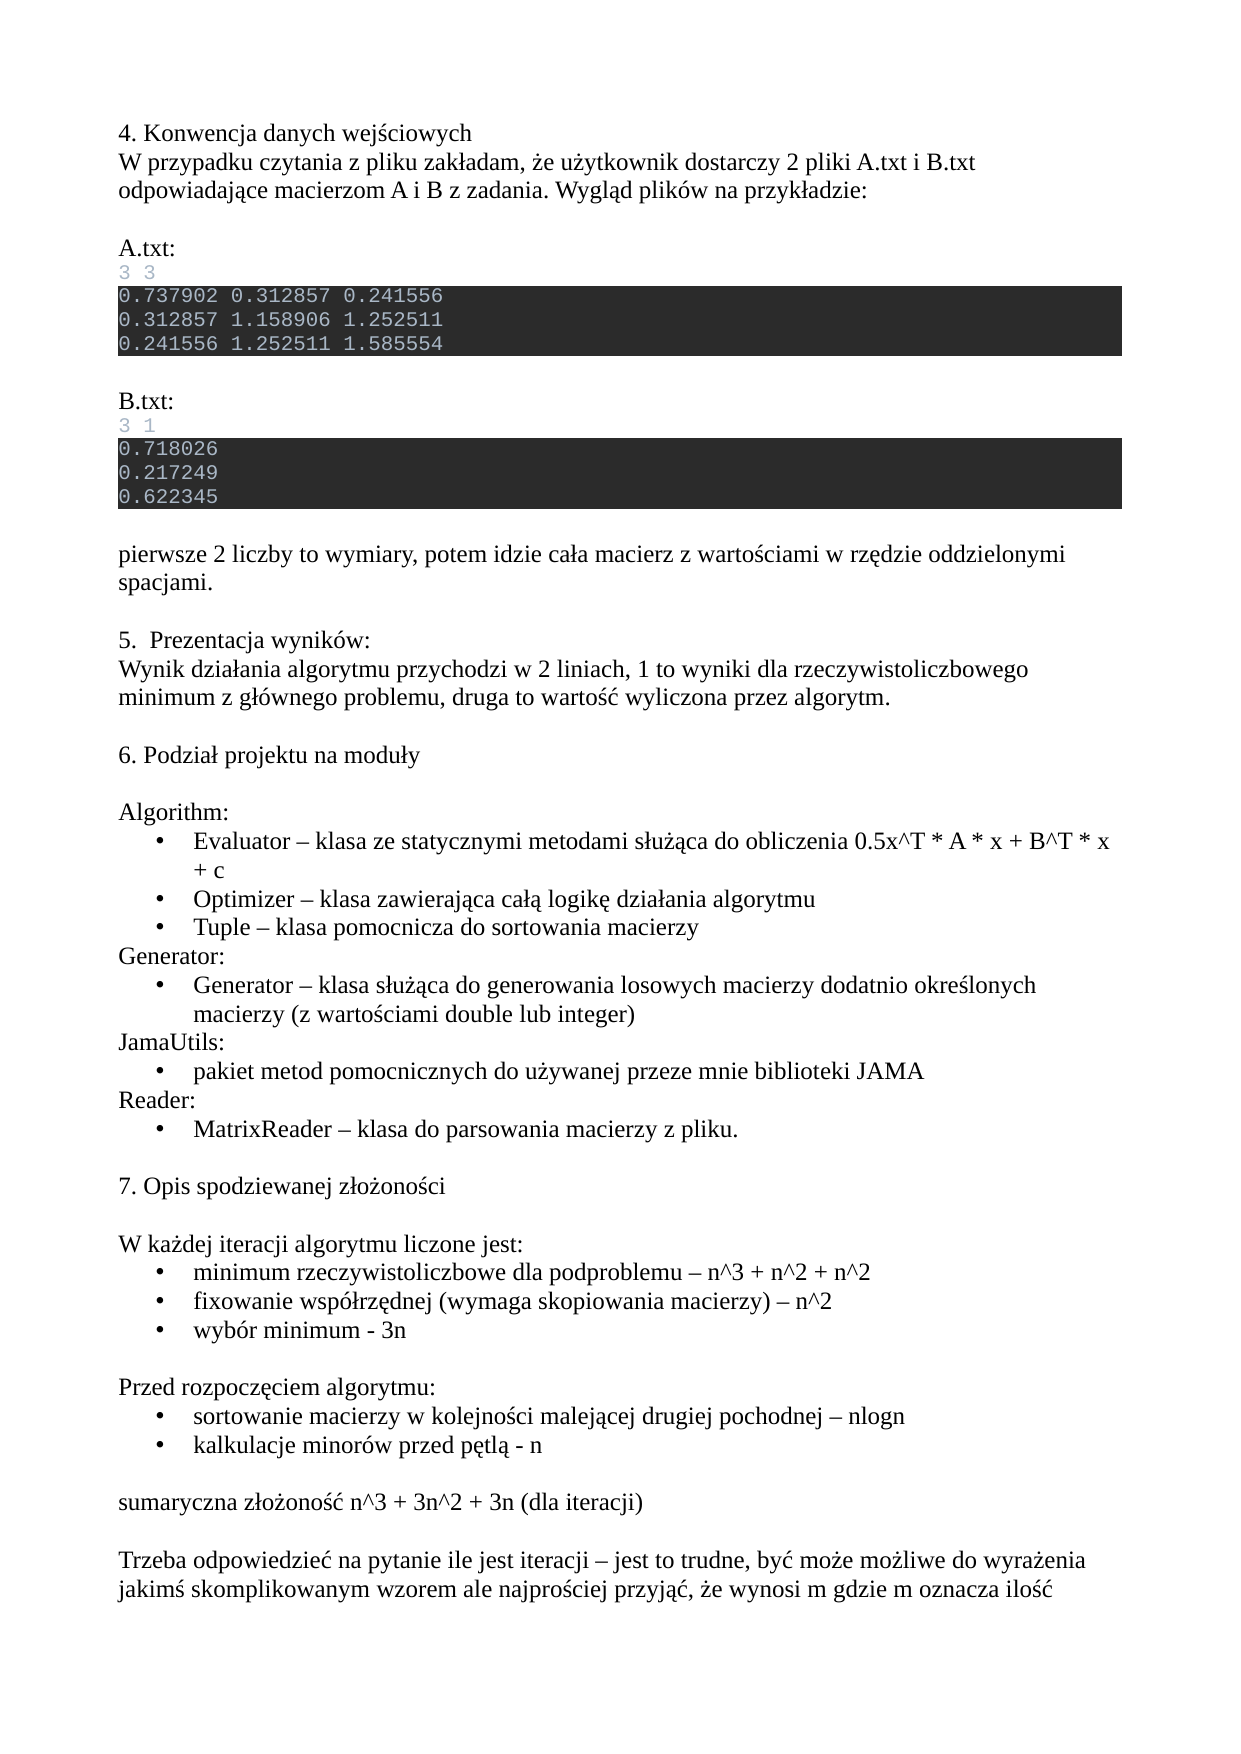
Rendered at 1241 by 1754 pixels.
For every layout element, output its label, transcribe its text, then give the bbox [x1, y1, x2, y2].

text 0.241556 1.252511 1.585554 [118, 333, 1122, 356]
list minimum rzeczywistoliczbowe dla podproblemu – n^3 + n^2 + n^2 [156, 1257, 1122, 1286]
list sortowanie macierzy w kolejności malejącej drugiej pochodnej – nlogn [156, 1401, 1122, 1430]
text 0.217249 [118, 462, 1122, 486]
text pierwsze 2 liczby to wymiary, potem idzie cała macierz z wartościami w rzędzie oddzielonymi spacjami. [118, 539, 1122, 596]
text B.txt: [118, 386, 1122, 415]
text 4. Konwencja danych wejściowych W przypadku czytania z pliku zakładam, że użytkownik dostarczy 2 pliki A.txt i B.txt odpowiadające macierzom A i B z zadania. Wygląd plików na przykładzie: [118, 118, 1122, 204]
text 0.718026 [118, 438, 1122, 462]
text 0.737902 0.312857 0.241556 [118, 286, 1122, 309]
list Evaluator – klasa ze statycznymi metodami służąca do obliczenia 0.5x^T * A * x + B^T * x + c [156, 826, 1122, 884]
text 6. Podział projektu na moduły [118, 740, 1122, 769]
text sumaryczna złożoność n^3 + 3n^2 + 3n (dla iteracji) [118, 1487, 1122, 1516]
text 3 3 [118, 262, 1122, 286]
list Generator – klasa służąca do generowania losowych macierzy dodatnio określonych macierzy (z wartościami double lub integer) [156, 970, 1122, 1027]
text 0.622345 [118, 486, 1122, 509]
list wybór minimum - 3n [156, 1315, 1122, 1344]
list MatrixReader – klasa do parsowania macierzy z pliku. [156, 1114, 1122, 1142]
text Reader: [118, 1085, 1122, 1114]
text 7. Opis spodziewanej złożoności [118, 1171, 1122, 1200]
list pakiet metod pomocnicznych do używanej przeze mnie biblioteki JAMA [156, 1056, 1122, 1085]
text Trzeba odpowiedzieć na pytanie ile jest iteracji – jest to trudne, być może możliwe do wyrażenia jakimś skomplikowanym wzorem ale najprościej przyjąć, że wynosi m gdzie m oznacza ilość [118, 1545, 1122, 1602]
list Tuple – klasa pomocnicza do sortowania macierzy [156, 912, 1122, 941]
text 0.312857 1.158906 1.252511 [118, 309, 1122, 333]
text JamaUtils: [118, 1027, 1122, 1056]
text A.txt: [118, 233, 1122, 262]
list Optimizer – klasa zawierająca całą logikę działania algorytmu [156, 884, 1122, 912]
text Algorithm: [118, 797, 1122, 826]
text Przed rozpoczęciem algorytmu: [118, 1372, 1122, 1401]
list fixowanie współrzędnej (wymaga skopiowania macierzy) – n^2 [156, 1286, 1122, 1315]
text 5. Prezentacja wyników: [118, 625, 1122, 654]
text W każdej iteracji algorytmu liczone jest: [118, 1229, 1122, 1257]
text Wynik działania algorytmu przychodzi w 2 liniach, 1 to wyniki dla rzeczywistoliczbowego minimum z głównego problemu, druga to wartość wyliczona przez algorytm. [118, 654, 1122, 711]
list kalkulacje minorów przed pętlą - n [156, 1430, 1122, 1459]
text Generator: [118, 941, 1122, 970]
text 3 1 [118, 415, 1122, 438]
